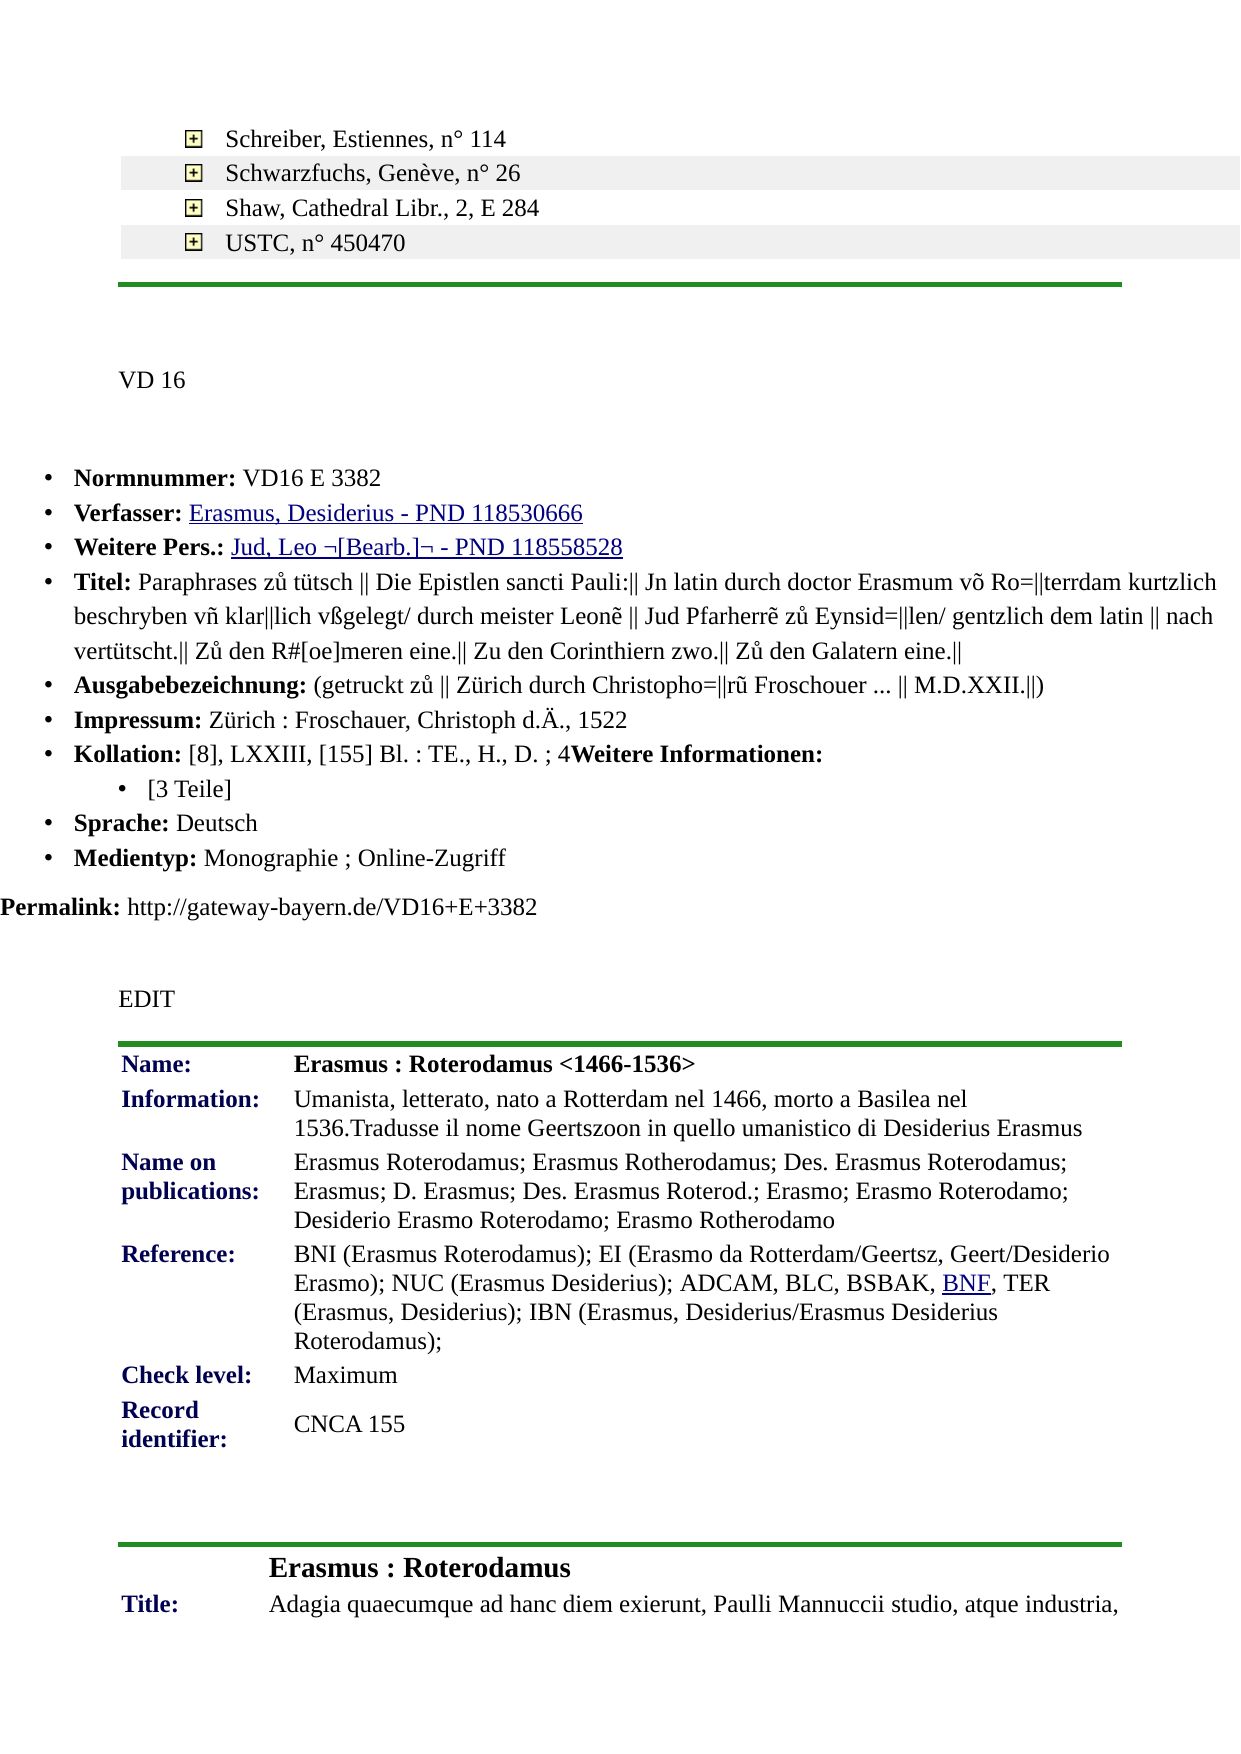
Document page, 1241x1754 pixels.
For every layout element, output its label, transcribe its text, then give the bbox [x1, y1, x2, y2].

picture [185, 233, 203, 251]
table_cell Title: [118, 1586, 266, 1621]
table_cell Shaw, Cathedral Libr., 2, E 284 [222, 190, 1240, 225]
table_cell [171, 121, 222, 156]
list Impressum: Zürich : Froschauer, Christoph d.Ä., 1522 [44, 705, 1240, 734]
text EDIT [118, 984, 1122, 1013]
table_cell [171, 156, 222, 190]
table_cell Schreiber, Estiennes, n° 114 [222, 121, 1240, 156]
table_cell USTC, n° 450470 [222, 225, 1240, 259]
table_cell Reference: [118, 1237, 291, 1357]
list Sprache: Deutsch [44, 808, 1240, 837]
list [3 Teile] [118, 774, 1240, 803]
table_cell [121, 225, 171, 259]
table_cell Adagia quaecumque ad hanc diem exierunt, Paulli Mannuccii studio, atque industria, [266, 1586, 1122, 1621]
table_cell CNCA 155 [291, 1392, 1122, 1455]
table_cell Record identifier: [118, 1392, 291, 1455]
table_cell Umanista, letterato, nato a Rotterdam nel 1466, morto a Basilea nel 1536.Tradusse il nome Geertszoon in quello umanistico di Desiderius Erasmus [291, 1081, 1122, 1144]
list Ausgabebezeichnung: (getruckt zů || Zürich durch Christopho=||rũ Froschouer ... || M.D.XXII.||) [44, 670, 1240, 699]
table_header [118, 118, 1240, 267]
table_header [118, 1547, 266, 1586]
table_cell [121, 190, 171, 225]
table_cell Erasmus Roterodamus; Erasmus Rotherodamus; Des. Erasmus Roterodamus; Erasmus; D. Erasmus; Des. Erasmus Roterod.; Erasmo; Erasmo Roterodamo; Desiderio Erasmo Roterodamo; Erasmo Rotherodamo [291, 1145, 1122, 1237]
table_cell BNI (Erasmus Roterodamus); EI (Erasmo da Rotterdam/Geertsz, Geert/Desiderio Erasmo); NUC (Erasmus Desiderius); ADCAM, BLC, BSBAK, BNF, TER (Erasmus, Desiderius); IBN (Erasmus, Desiderius/Erasmus Desiderius Roterodamus); [291, 1237, 1122, 1357]
list Titel: Paraphrases zů tütsch || Die Epistlen sancti Pauli:|| Jn latin durch doctor Erasmum võ Ro=||terrdam kurtzlich beschryben vñ klar||lich vßgelegt/ durch meister Leonẽ || Jud Pfarherrẽ zů Eynsid=||len/ gentzlich dem latin || nach vertütscht.|| Zů den R#[oe]meren eine.|| Zu den Corinthiern zwo.|| Zů den Galatern eine.|| [44, 567, 1240, 665]
list Kollation: [8], LXXIII, [155] Bl. : TE., H., D. ; 4Weitere Informationen: [44, 739, 1240, 768]
table_cell Schwarzfuchs, Genève, n° 26 [222, 156, 1240, 190]
table_cell [121, 121, 171, 156]
picture [185, 164, 203, 182]
table_cell Maximum [291, 1358, 1122, 1392]
list Normnummer: VD16 E 3382 [44, 463, 1240, 492]
table_header Erasmus : Roterodamus <1466-1536> [291, 1047, 1122, 1081]
table_cell Information: [118, 1081, 291, 1144]
text Permalink: http://gateway-bayern.de/VD16+E+3382 [0, 892, 1240, 955]
table_cell [171, 225, 222, 259]
table_cell Check level: [118, 1358, 291, 1392]
table_cell [121, 260, 1240, 264]
picture [185, 130, 203, 148]
table_cell Name on publications: [118, 1145, 291, 1237]
list Verfasser: Erasmus, Desiderius - PND 118530666 [44, 498, 1240, 527]
list Medientyp: Monographie ; Online-Zugriff [44, 843, 1240, 872]
table_cell [171, 190, 222, 225]
text VD 16 [118, 365, 1122, 394]
picture [185, 199, 203, 217]
list Weitere Pers.: Jud, Leo ¬[Bearb.]¬ - PND 118558528 [44, 532, 1240, 561]
table_header Erasmus : Roterodamus [266, 1547, 1122, 1586]
table_cell [121, 156, 171, 190]
table_header Name: [118, 1047, 291, 1081]
